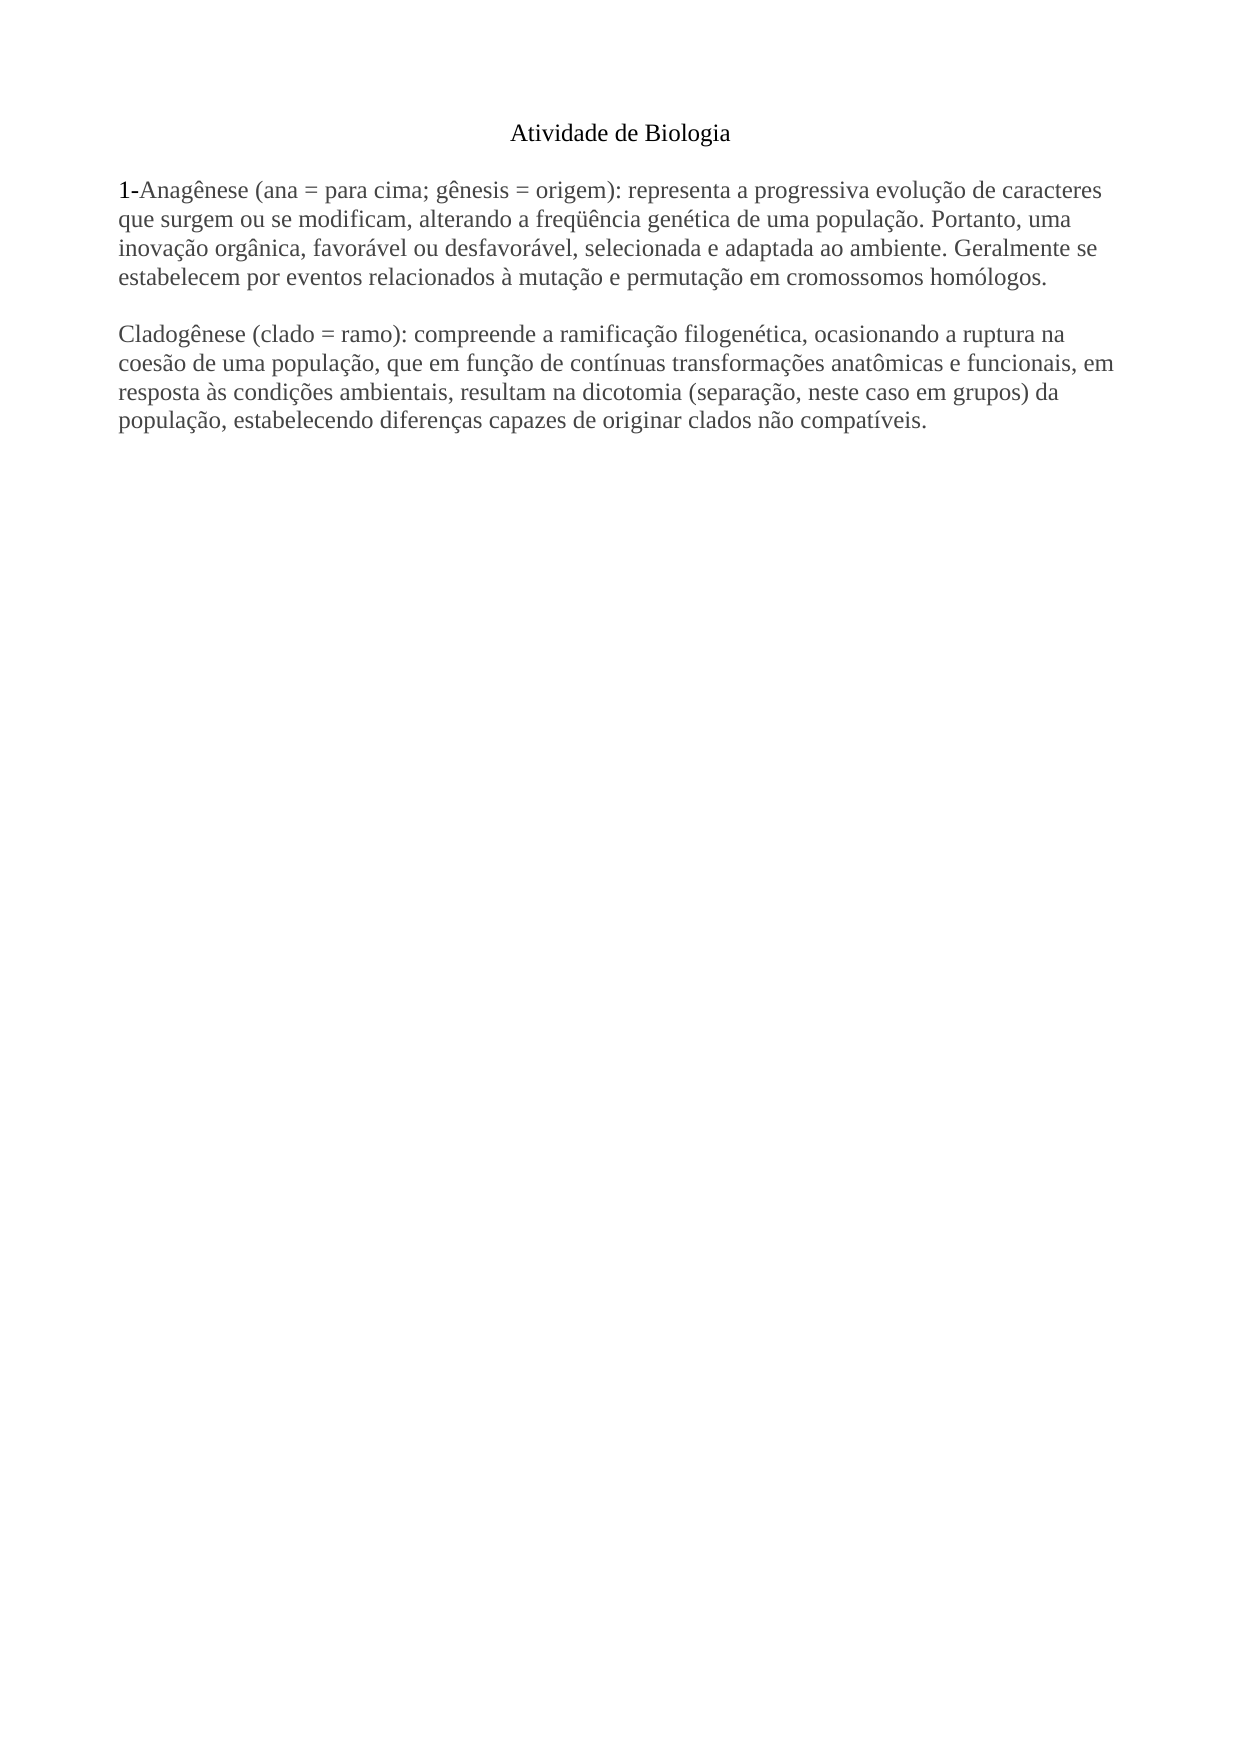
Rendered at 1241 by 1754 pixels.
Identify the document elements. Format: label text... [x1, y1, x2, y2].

text 1-Anagênese (ana = para cima; gênesis = origem): representa a progressiva evolução de caracteres que surgem ou se modificam, alterando a freqüência genética de uma população. Portanto, uma inovação orgânica, favorável ou desfavorável, selecionada e adaptada ao ambiente. Geralmente se estabelecem por eventos relacionados à mutação e permutação em cromossomos homólogos. Cladogênese (clado = ramo): compreende a ramificação filogenética, ocasionando a ruptura na coesão de uma população, que em função de contínuas transformações anatômicas e funcionais, em resposta às condições ambientais, resultam na dicotomia (separação, neste caso em grupos) da população, estabelecendo diferenças capazes de originar clados não compatíveis. [118, 176, 1122, 434]
text Atividade de Biologia [118, 118, 1122, 147]
